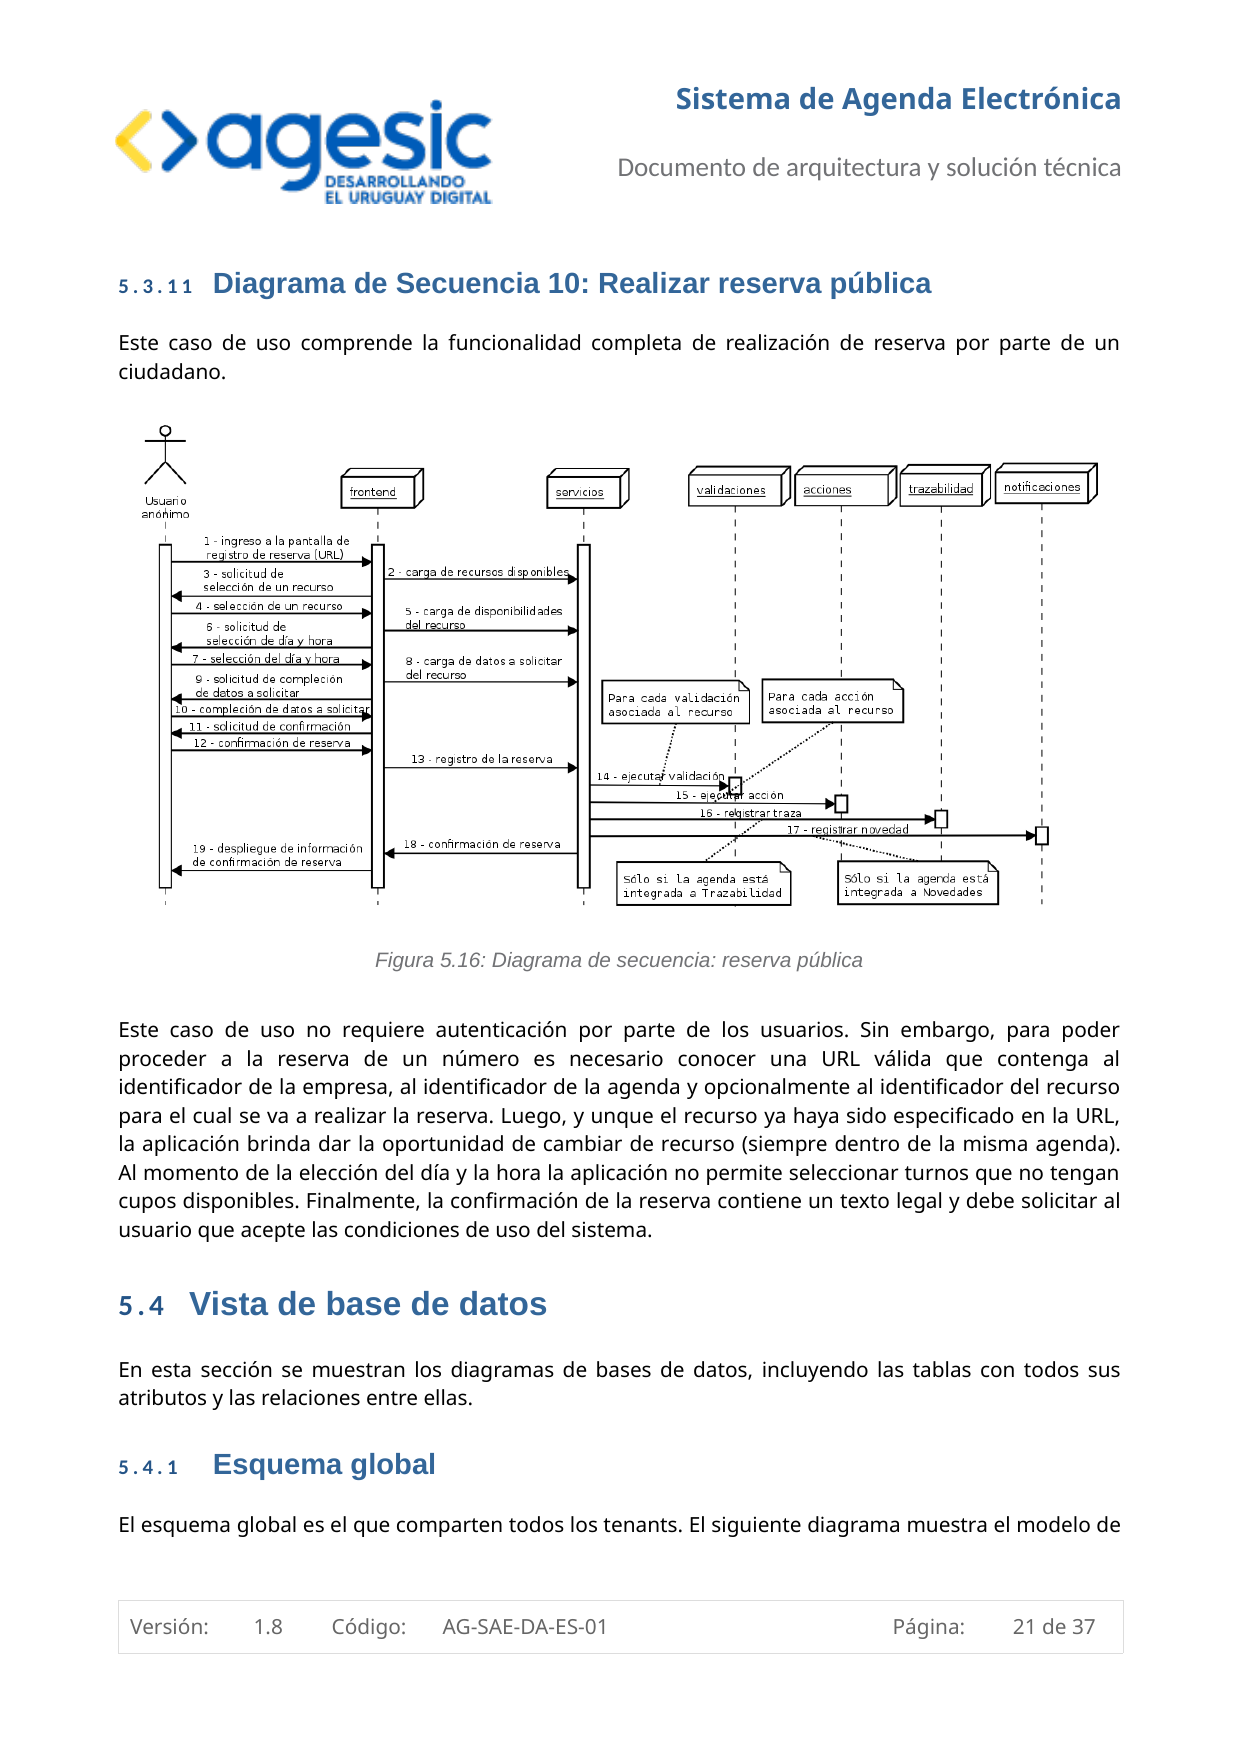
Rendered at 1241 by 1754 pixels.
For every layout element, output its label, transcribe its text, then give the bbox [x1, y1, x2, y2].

picture [115, 99, 493, 204]
subtitle Vista de base de datos [118, 1284, 1122, 1323]
text En esta sección se muestran los diagramas de bases de datos, incluyendo las tablas con todos sus atributos y las relaciones entre ellas. [118, 1355, 1122, 1412]
subtitle Diagrama de Secuencia 10: Realizar reserva pública [118, 266, 1122, 299]
picture [142, 415, 1099, 907]
text El esquema global es el que comparten todos los tenants. El siguiente diagrama muestra el modelo de [118, 1510, 1122, 1538]
text Este caso de uso comprende la funcionalidad completa de realización de reserva por parte de un ciudadano. [118, 328, 1122, 385]
subtitle Esquema global [118, 1447, 1122, 1481]
text Figura 5.16: Diagrama de secuencia: reserva pública [142, 907, 1098, 972]
text Este caso de uso no requiere autenticación por parte de los usuarios. Sin embargo, para poder proceder a la reserva de un número es necesario conocer una URL válida que contenga al identificador de la empresa, al identificador de la agenda y opcionalmente al identificador del recurso para el cual se va a realizar la reserva. Luego, y unque el recurso ya haya sido especificado en la URL, la aplicación brinda dar la oportunidad de cambiar de recurso (siempre dentro de la misma agenda). Al momento de la elección del día y la hora la aplicación no permite seleccionar turnos que no tengan cupos disponibles. Finalmente, la confirmación de la reserva contiene un texto legal y debe solicitar al usuario que acepte las condiciones de uso del sistema. [118, 415, 1122, 1243]
